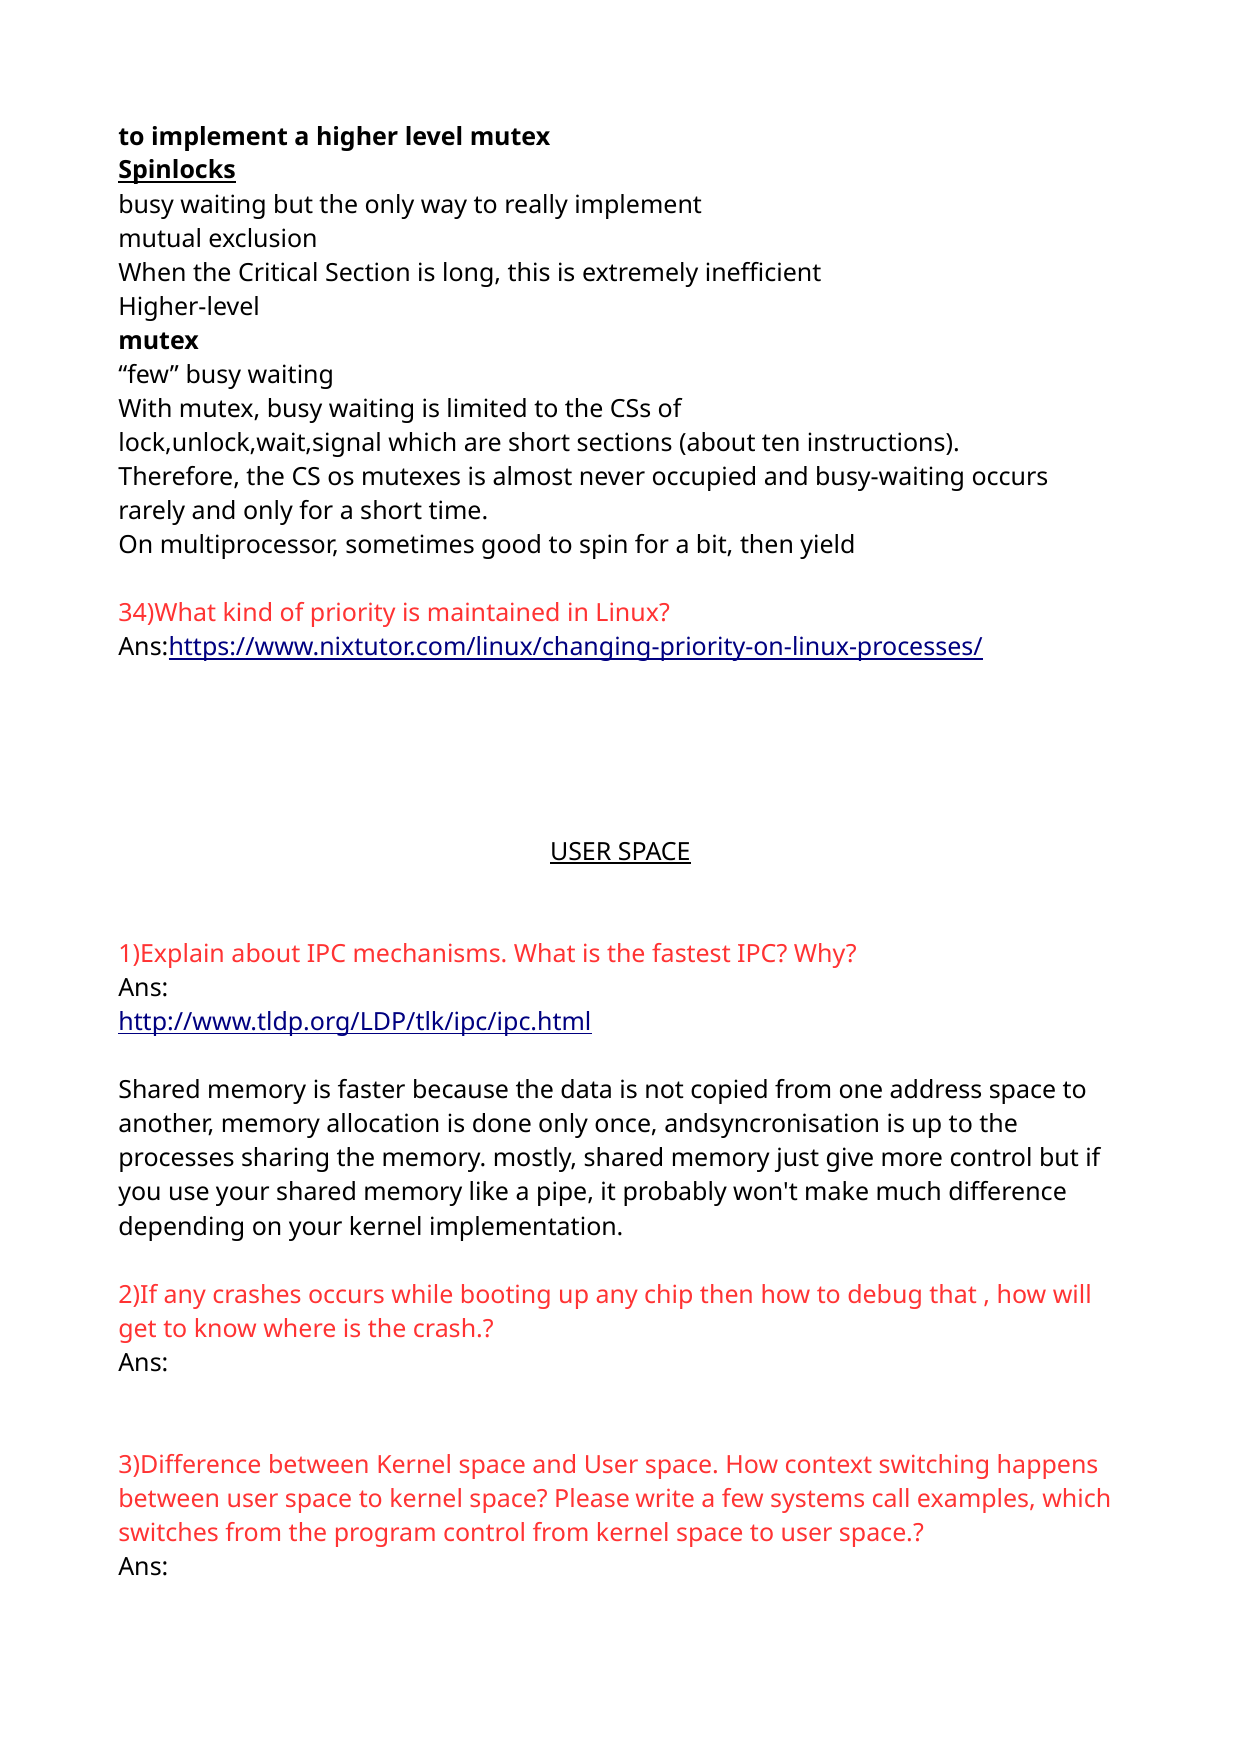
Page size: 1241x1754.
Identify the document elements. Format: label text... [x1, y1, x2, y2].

text Ans: [118, 1549, 1122, 1583]
text Higher-level [118, 288, 1122, 322]
text 1)Explain about IPC mechanisms. What is the fastest IPC? Why? [118, 936, 1122, 970]
text 34)What kind of priority is maintained in Linux? [118, 595, 1122, 629]
text When the Critical Section is long, this is extremely inefficient [118, 254, 1122, 288]
text mutual exclusion [118, 220, 1122, 254]
text mutex [118, 322, 1122, 357]
text lock,unlock,wait,signal which are short sections (about ten instructions). [118, 425, 1122, 459]
text Spinlocks [118, 152, 1122, 186]
text “few” busy waiting [118, 357, 1122, 391]
text busy waiting but the only way to really implement [118, 186, 1122, 220]
text USER SPACE [118, 833, 1122, 867]
text http://www.tldp.org/LDP/tlk/ipc/ipc.html [118, 1004, 1122, 1038]
text to implement a higher level mutex [118, 118, 1122, 152]
text Shared memory is faster because the data is not copied from one address space to another, memory allocation is done only once, andsyncronisation is up to the processes sharing the memory. mostly, shared memory just give more control but if you use your shared memory like a pipe, it probably won't make much difference depending on your kernel implementation. [118, 1072, 1122, 1242]
text With mutex, busy waiting is limited to the CSs of [118, 391, 1122, 425]
text Ans: [118, 970, 1122, 1004]
text Ans: [118, 1344, 1122, 1378]
text Ans:https://www.nixtutor.com/linux/changing-priority-on-linux-processes/ [118, 629, 1122, 663]
text 3)Difference between Kernel space and User space. How context switching happens between user space to kernel space? Please write a few systems call examples, which switches from the program control from kernel space to user space.? [118, 1447, 1122, 1549]
text Therefore, the CS os mutexes is almost never occupied and busy-waiting occurs rarely and only for a short time. [118, 459, 1122, 527]
text On multiprocessor, sometimes good to spin for a bit, then yield [118, 527, 1122, 561]
text 2)If any crashes occurs while booting up any chip then how to debug that , how will get to know where is the crash.? [118, 1276, 1122, 1344]
